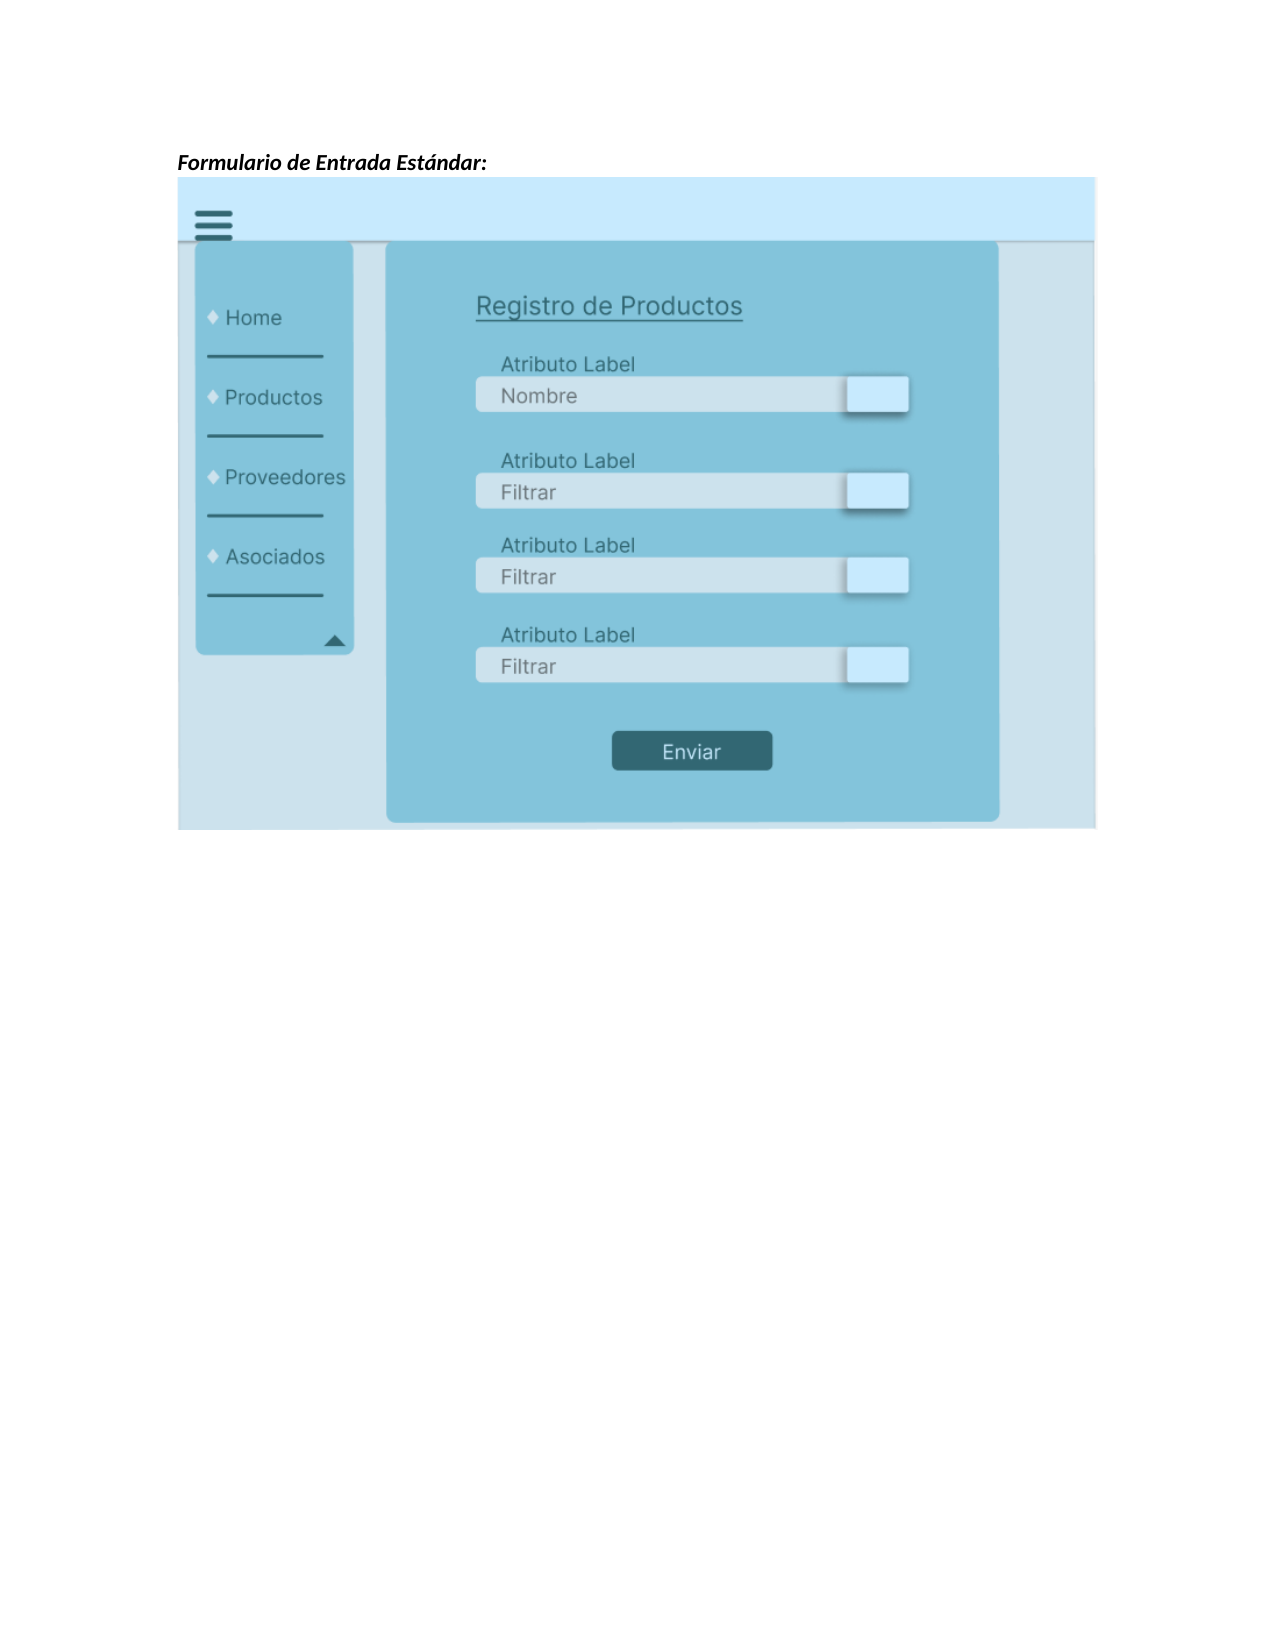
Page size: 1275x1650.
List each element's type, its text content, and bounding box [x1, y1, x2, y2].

picture [177, 177, 1098, 830]
text Formulario de Entrada Estándar: [177, 148, 1098, 177]
